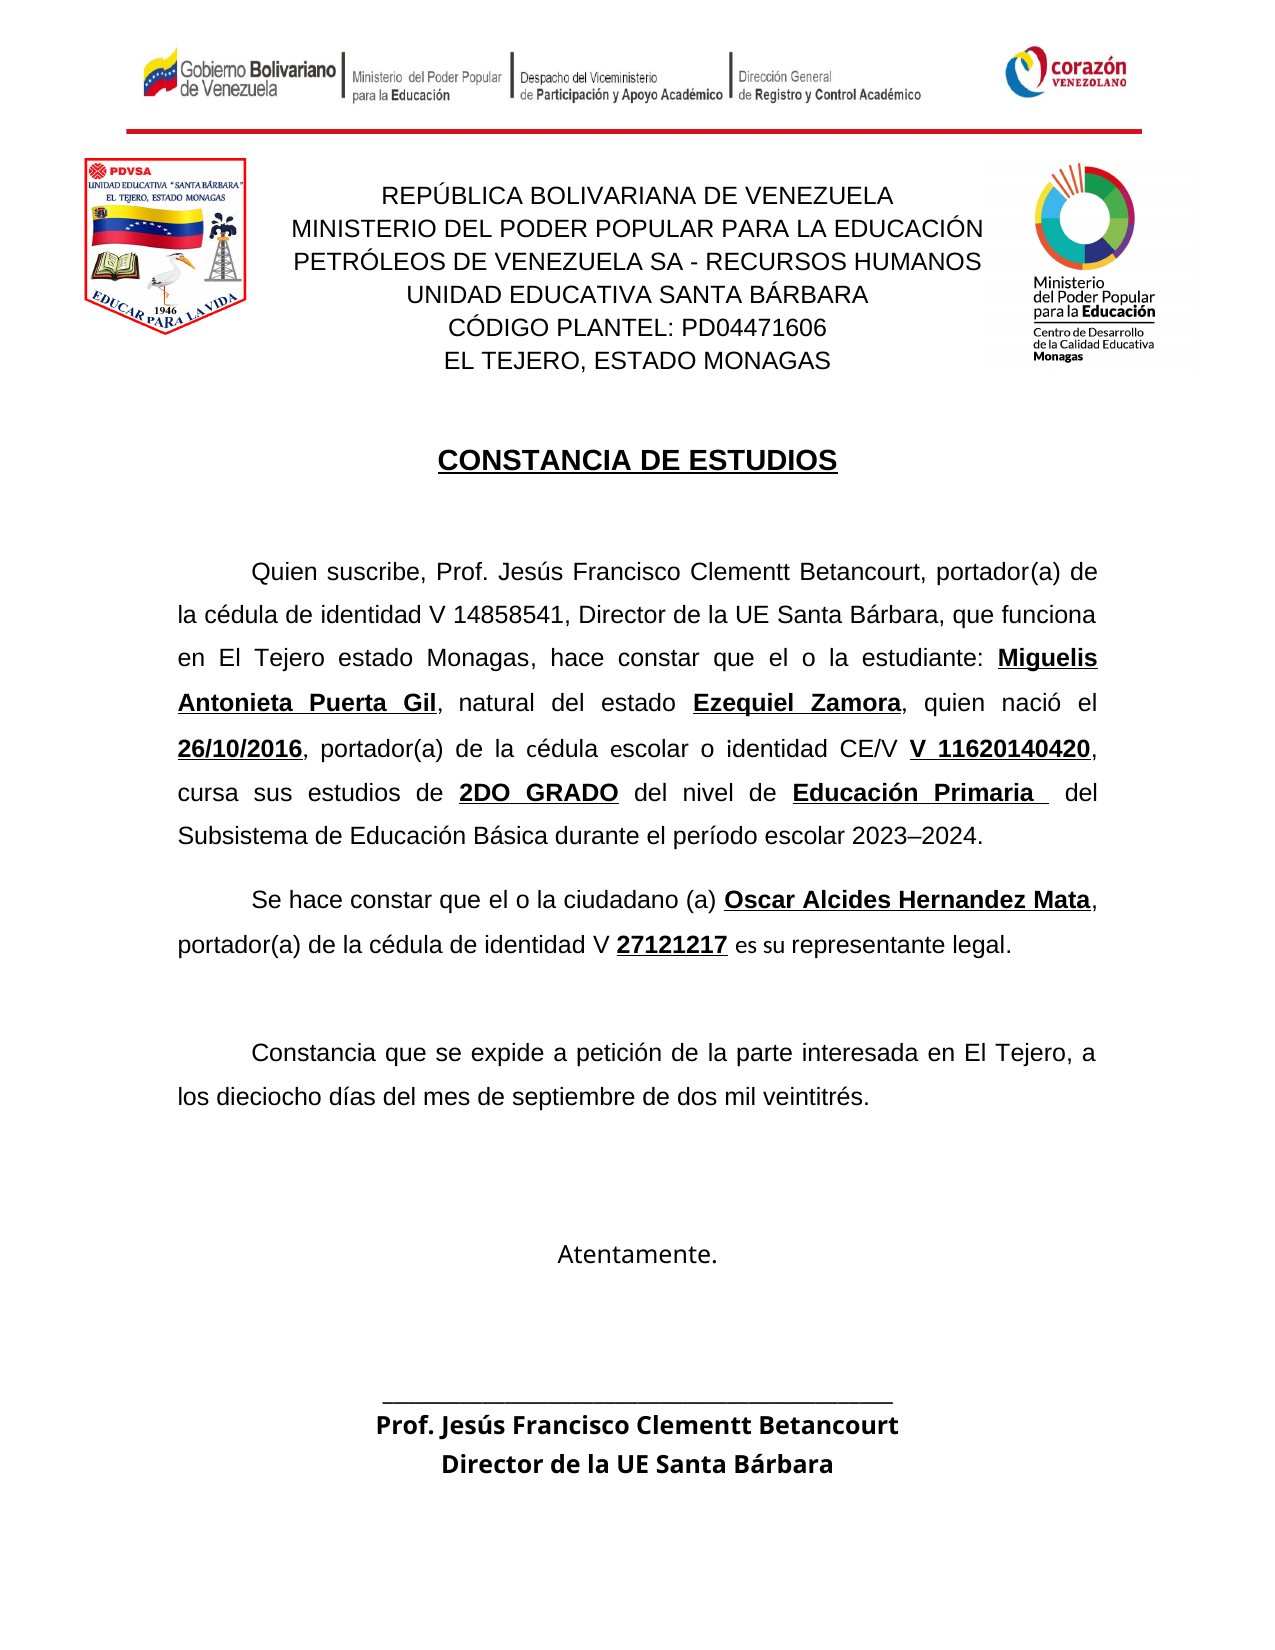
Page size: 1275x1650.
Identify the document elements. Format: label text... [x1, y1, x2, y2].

text ______________________________________________ [177, 1373, 1098, 1407]
picture [126, 11, 1142, 134]
subtitle CONSTANCIA DE ESTUDIOS [177, 443, 1098, 476]
text Prof. Jesús Francisco Clementt Betancourt [177, 1407, 1098, 1441]
text CÓDIGO PLANTEL: PD04471606 [177, 313, 978, 341]
text Constancia que se expide a petición de la parte interesada en El Tejero, a los dieciocho días del mes de septiembre de dos mil veintitrés. [177, 1038, 1098, 1110]
subtitle REPÚBLICA BOLIVARIANA DE VENEZUELA [252, 181, 978, 209]
subtitle MINISTERIO DEL PODER POPULAR PARA LA EDUCACIÓN [252, 214, 978, 242]
text Director de la UE Santa Bárbara [177, 1447, 1098, 1481]
text UNIDAD EDUCATIVA SANTA BÁRBARA [252, 280, 978, 308]
text EL TEJERO, ESTADO MONAGAS [177, 346, 978, 374]
subtitle PETRÓLEOS DE VENEZUELA SA - RECURSOS HUMANOS [252, 247, 978, 275]
text Atentamente. [177, 1237, 1098, 1271]
text Quien suscribe, Prof. Jesús Francisco Clementt Betancourt, portador(a) de la cédula de identidad V 14858541, Director de la UE Santa Bárbara, que funciona en El Tejero estado Monagas, hace constar que el o la estudiante: Miguelis Antonieta Puerta Gil, natural del estado Ezequiel Zamora, quien nació el 26/10/2016, portador(a) de la cédula escolar o identidad CE/V V 11620140420, cursa sus estudios de 2DO GRADO del nivel de Educación Primaria del Subsistema de Educación Básica durante el período escolar 2023–2024. [177, 557, 1098, 849]
picture [978, 153, 1200, 377]
picture [79, 158, 252, 335]
text Se hace constar que el o la ciudadano (a) Oscar Alcides Hernandez Mata, portador(a) de la cédula de identidad V 27121217 es su representante legal. [177, 885, 1098, 959]
